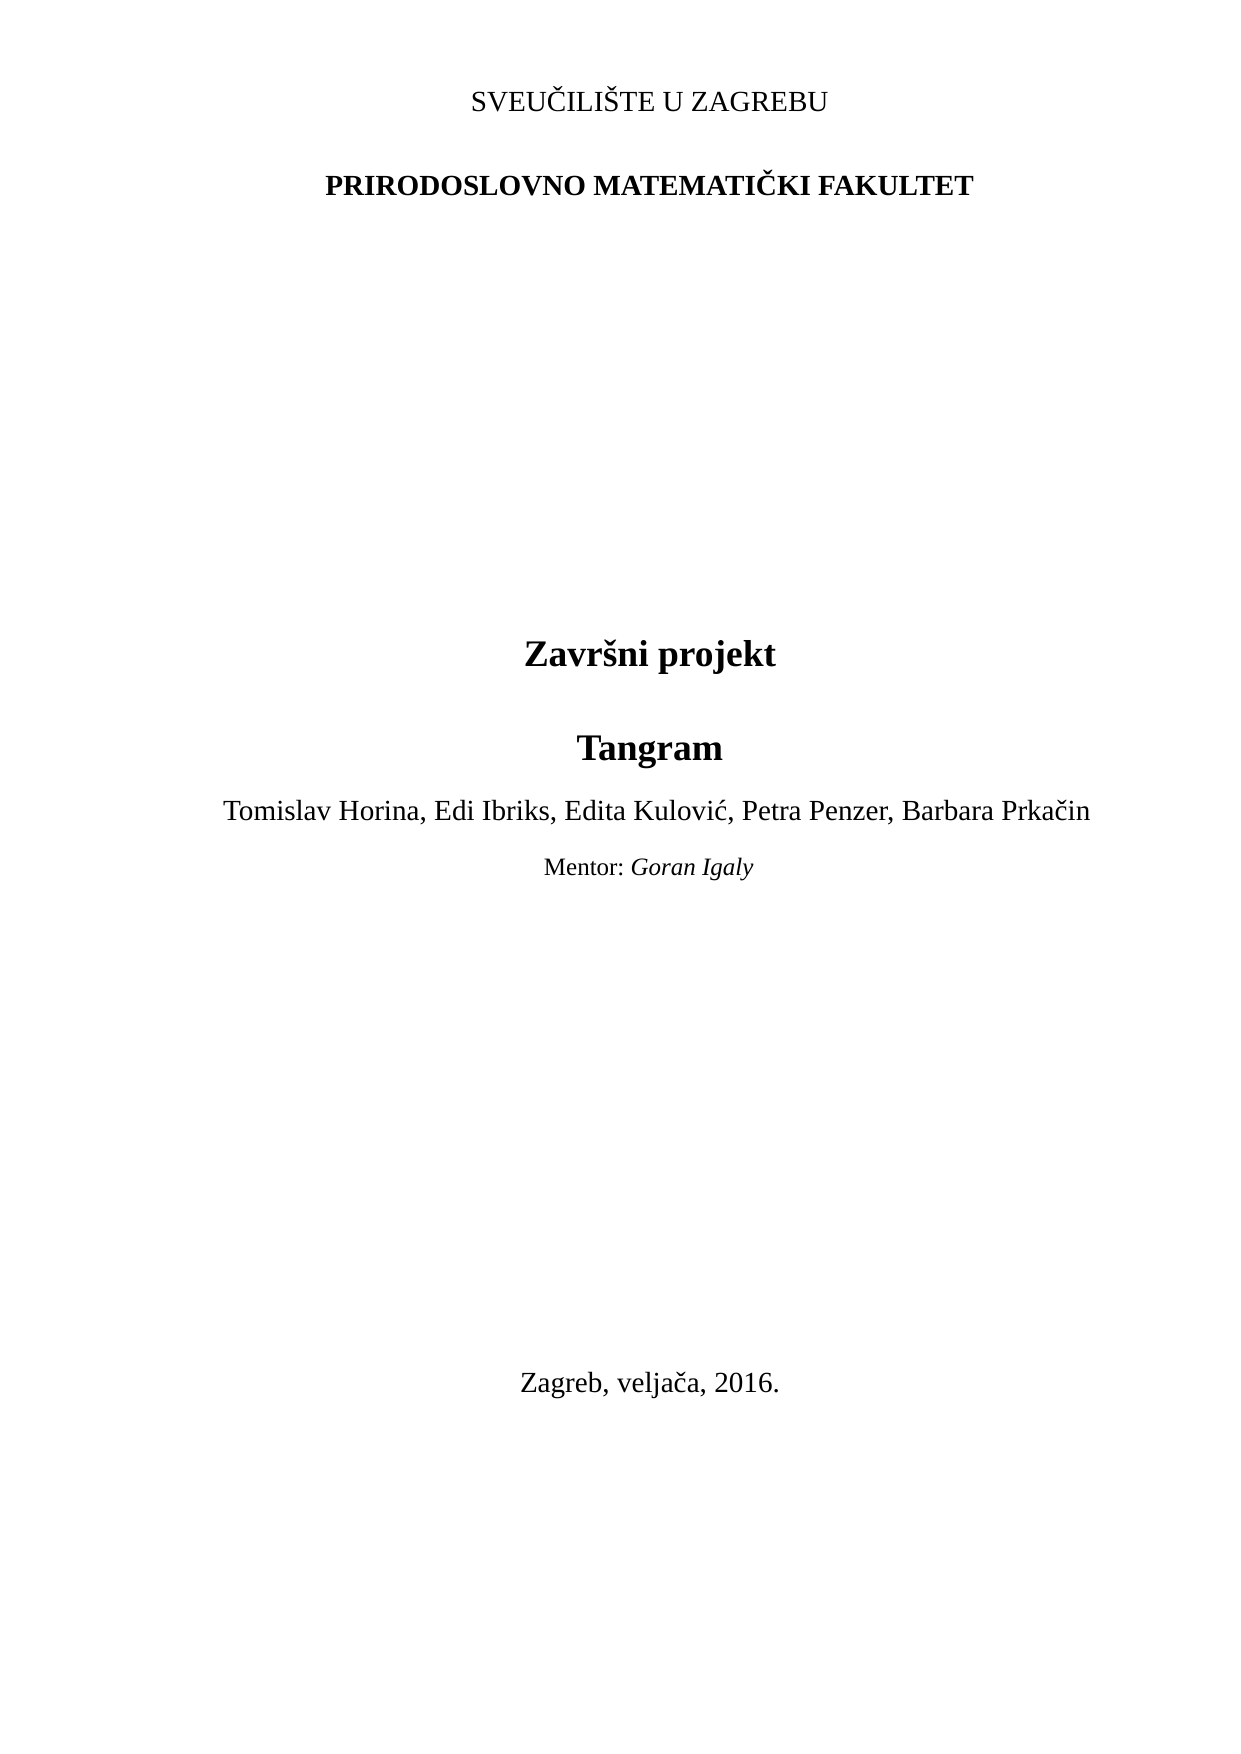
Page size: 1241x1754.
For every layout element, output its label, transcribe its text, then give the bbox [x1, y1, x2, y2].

text PRIRODOSLOVNO MATEMATIČKI FAKULTET [118, 168, 1181, 201]
text Zagreb, veljača, 2016. [118, 1365, 1181, 1399]
text Mentor: Goran Igaly [118, 852, 1181, 880]
text SVEUČILIŠTE U ZAGREBU [118, 84, 1181, 118]
text Završni projekt [118, 632, 1181, 675]
text Tangram [118, 725, 1181, 768]
text Tomislav Horina, Edi Ibriks, Edita Kulović, Petra Penzer, Barbara Prkačin [118, 793, 1181, 827]
